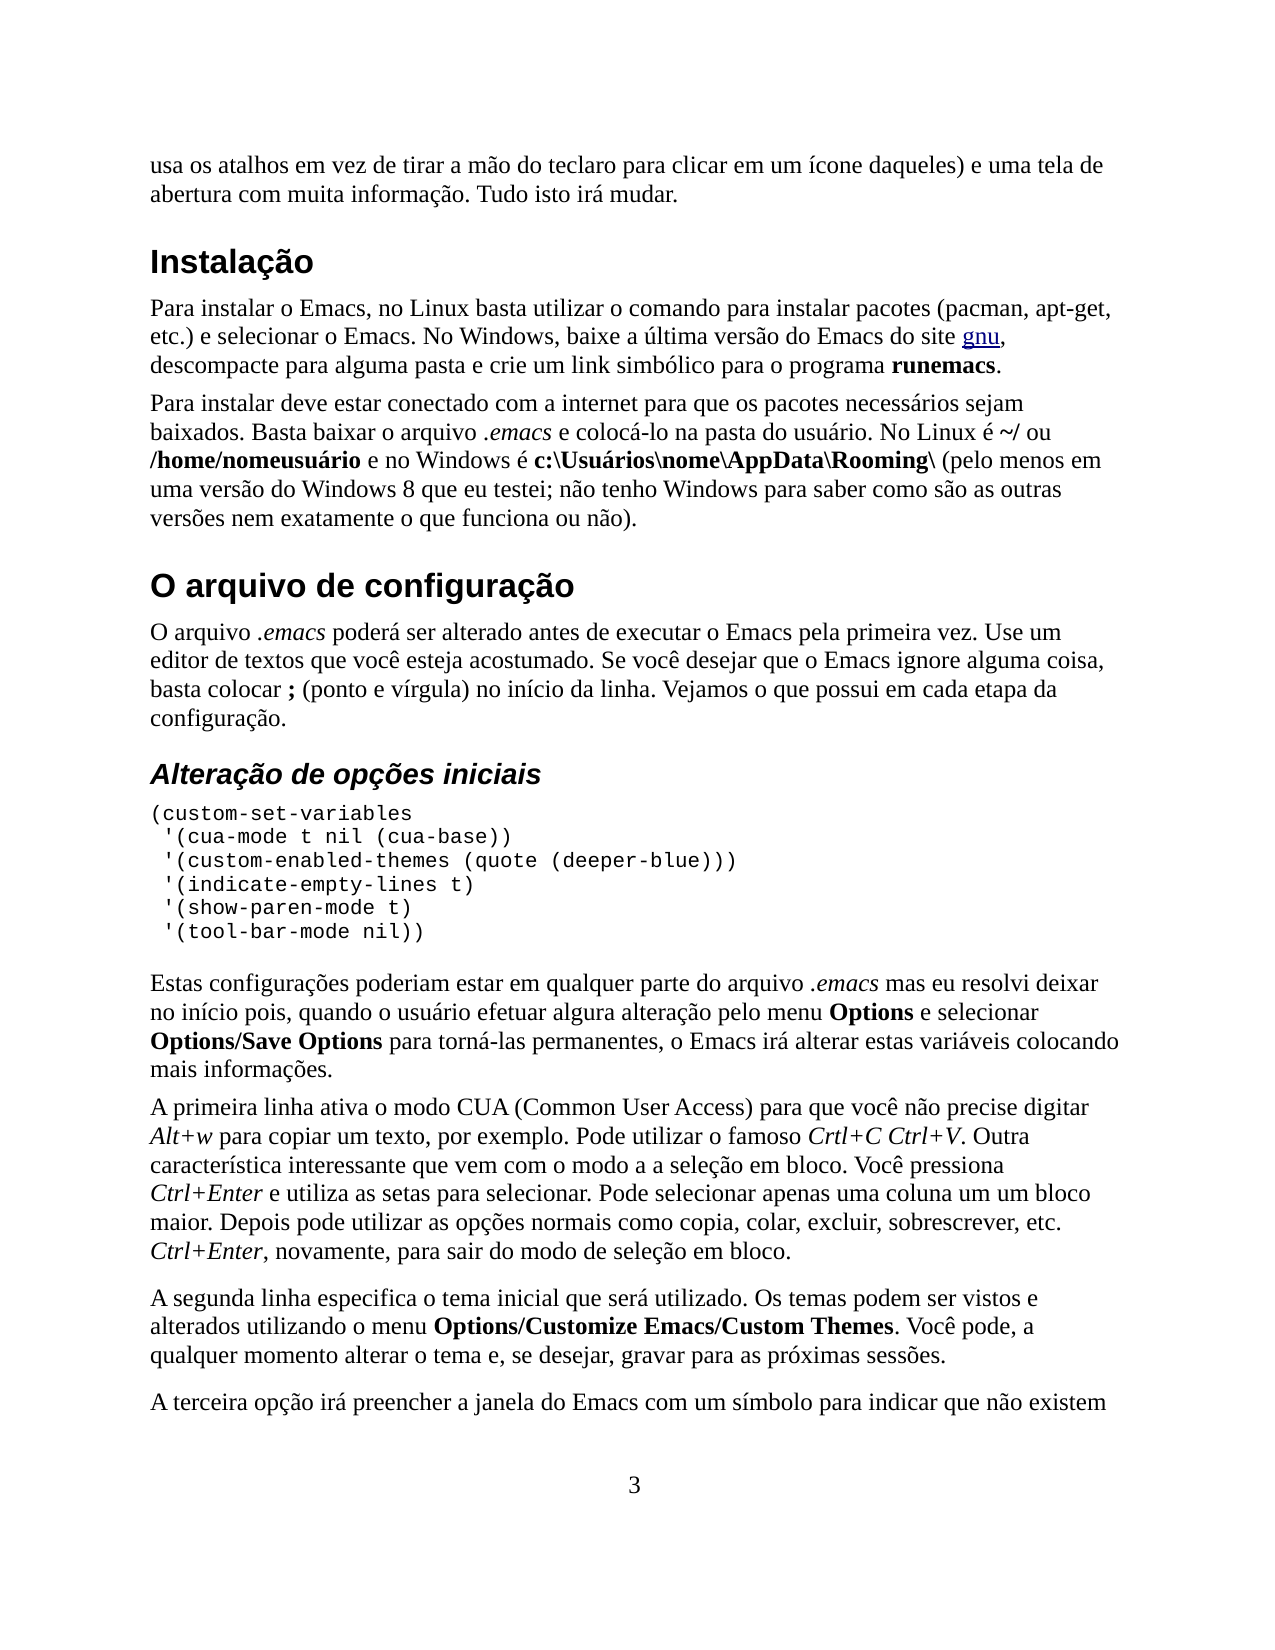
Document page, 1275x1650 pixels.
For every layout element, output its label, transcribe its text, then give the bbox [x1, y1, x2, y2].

text '(show-paren-mode t) [150, 897, 1125, 921]
text '(cua-mode t nil (cua-base)) [150, 826, 1125, 850]
subtitle Alteração de opções iniciais [150, 757, 1125, 790]
text usa os atalhos em vez de tirar a mão do teclaro para clicar em um ícone daqueles) e uma tela de abertura com muita informação. Tudo isto irá mudar. [150, 150, 1125, 207]
text A segunda linha especifica o tema inicial que será utilizado. Os temas podem ser vistos e alterados utilizando o menu Options/Customize Emacs/Custom Themes. Você pode, a qualquer momento alterar o tema e, se desejar, gravar para as próximas sessões. [150, 1283, 1125, 1369]
subtitle Instalação [150, 241, 1125, 280]
subtitle O arquivo de configuração [150, 566, 1125, 604]
text '(indicate-empty-lines t) [150, 874, 1125, 897]
text O arquivo .emacs poderá ser alterado antes de executar o Emacs pela primeira vez. Use um editor de textos que você esteja acostumado. Se você desejar que o Emacs ignore alguma coisa, basta colocar ; (ponto e vírgula) no início da linha. Vejamos o que possui em cada etapa da configuração. [150, 617, 1125, 732]
text '(tool-bar-mode nil)) [150, 921, 1125, 944]
text Para instalar o Emacs, no Linux basta utilizar o comando para instalar pacotes (pacman, apt-get, etc.) e selecionar o Emacs. No Windows, baixe a última versão do Emacs do site gnu, descompacte para alguma pasta e crie um link simbólico para o programa runemacs. [150, 293, 1125, 379]
text '(custom-enabled-themes (quote (deeper-blue))) [150, 850, 1125, 874]
text Estas configurações poderiam estar em qualquer parte do arquivo .emacs mas eu resolvi deixar no início pois, quando o usuário efetuar algura alteração pelo menu Options e selecionar Options/Save Options para torná-las permanentes, o Emacs irá alterar estas variáveis colocando mais informações. [150, 968, 1125, 1083]
text A primeira linha ativa o modo CUA (Common User Access) para que você não precise digitar Alt+w para copiar um texto, por exemplo. Pode utilizar o famoso Crtl+C Ctrl+V. Outra característica interessante que vem com o modo a a seleção em bloco. Você pressiona Ctrl+Enter e utiliza as setas para selecionar. Pode selecionar apenas uma coluna um um bloco maior. Depois pode utilizar as opções normais como copia, colar, excluir, sobrescrever, etc. Ctrl+Enter, novamente, para sair do modo de seleção em bloco. [150, 1092, 1125, 1265]
text (custom-set-variables [150, 803, 1125, 826]
text Para instalar deve estar conectado com a internet para que os pacotes necessários sejam baixados. Basta baixar o arquivo .emacs e colocá-lo na pasta do usuário. No Linux é ~/ ou /home/nomeusuário e no Windows é c:\Usuários\nome\AppData\Rooming\ (pelo menos em uma versão do Windows 8 que eu testei; não tenho Windows para saber como são as outras versões nem exatamente o que funciona ou não). [150, 388, 1125, 532]
text A terceira opção irá preencher a janela do Emacs com um símbolo para indicar que não existem [150, 1387, 1125, 1416]
